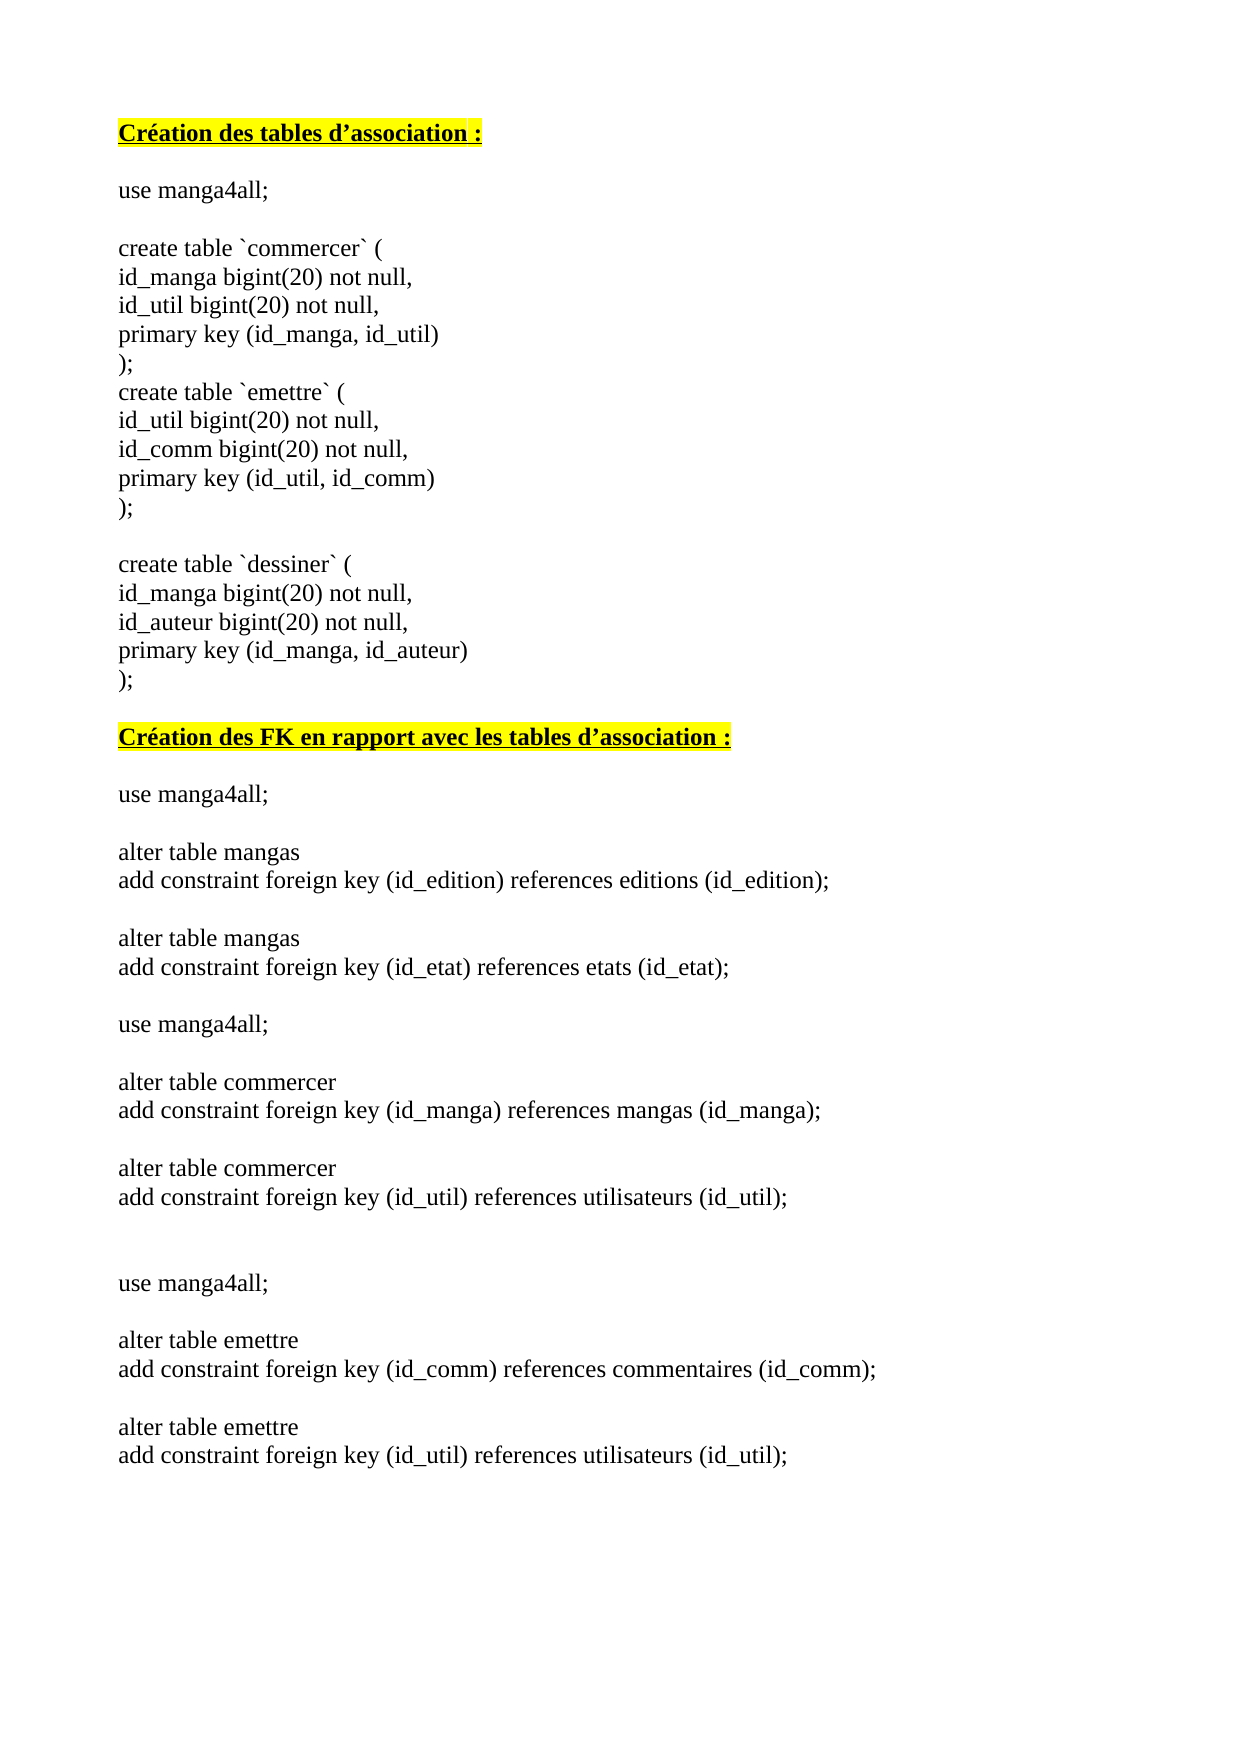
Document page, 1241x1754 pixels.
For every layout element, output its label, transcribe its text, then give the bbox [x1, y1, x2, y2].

text Création des FK en rapport avec les tables d’association : [118, 722, 1122, 751]
text Création des tables d’association : [118, 118, 1122, 147]
text use manga4all; alter table emettre add constraint foreign key (id_comm) references commentaires (id_comm); alter table emettre add constraint foreign key (id_util) references utilisateurs (id_util); [118, 1268, 1122, 1469]
text use manga4all; alter table mangas add constraint foreign key (id_edition) references editions (id_edition); alter table mangas add constraint foreign key (id_etat) references etats (id_etat); [118, 779, 1122, 981]
text use manga4all; create table `commercer` ( id_manga bigint(20) not null, id_util bigint(20) not null, primary key (id_manga, id_util) ); create table `emettre` ( id_util bigint(20) not null, id_comm bigint(20) not null, primary key (id_util, id_comm) ); create table `dessiner` ( id_manga bigint(20) not null, id_auteur bigint(20) not null, primary key (id_manga, id_auteur) ); [118, 176, 1122, 693]
text use manga4all; alter table commercer add constraint foreign key (id_manga) references mangas (id_manga); alter table commercer add constraint foreign key (id_util) references utilisateurs (id_util); [118, 1009, 1122, 1211]
